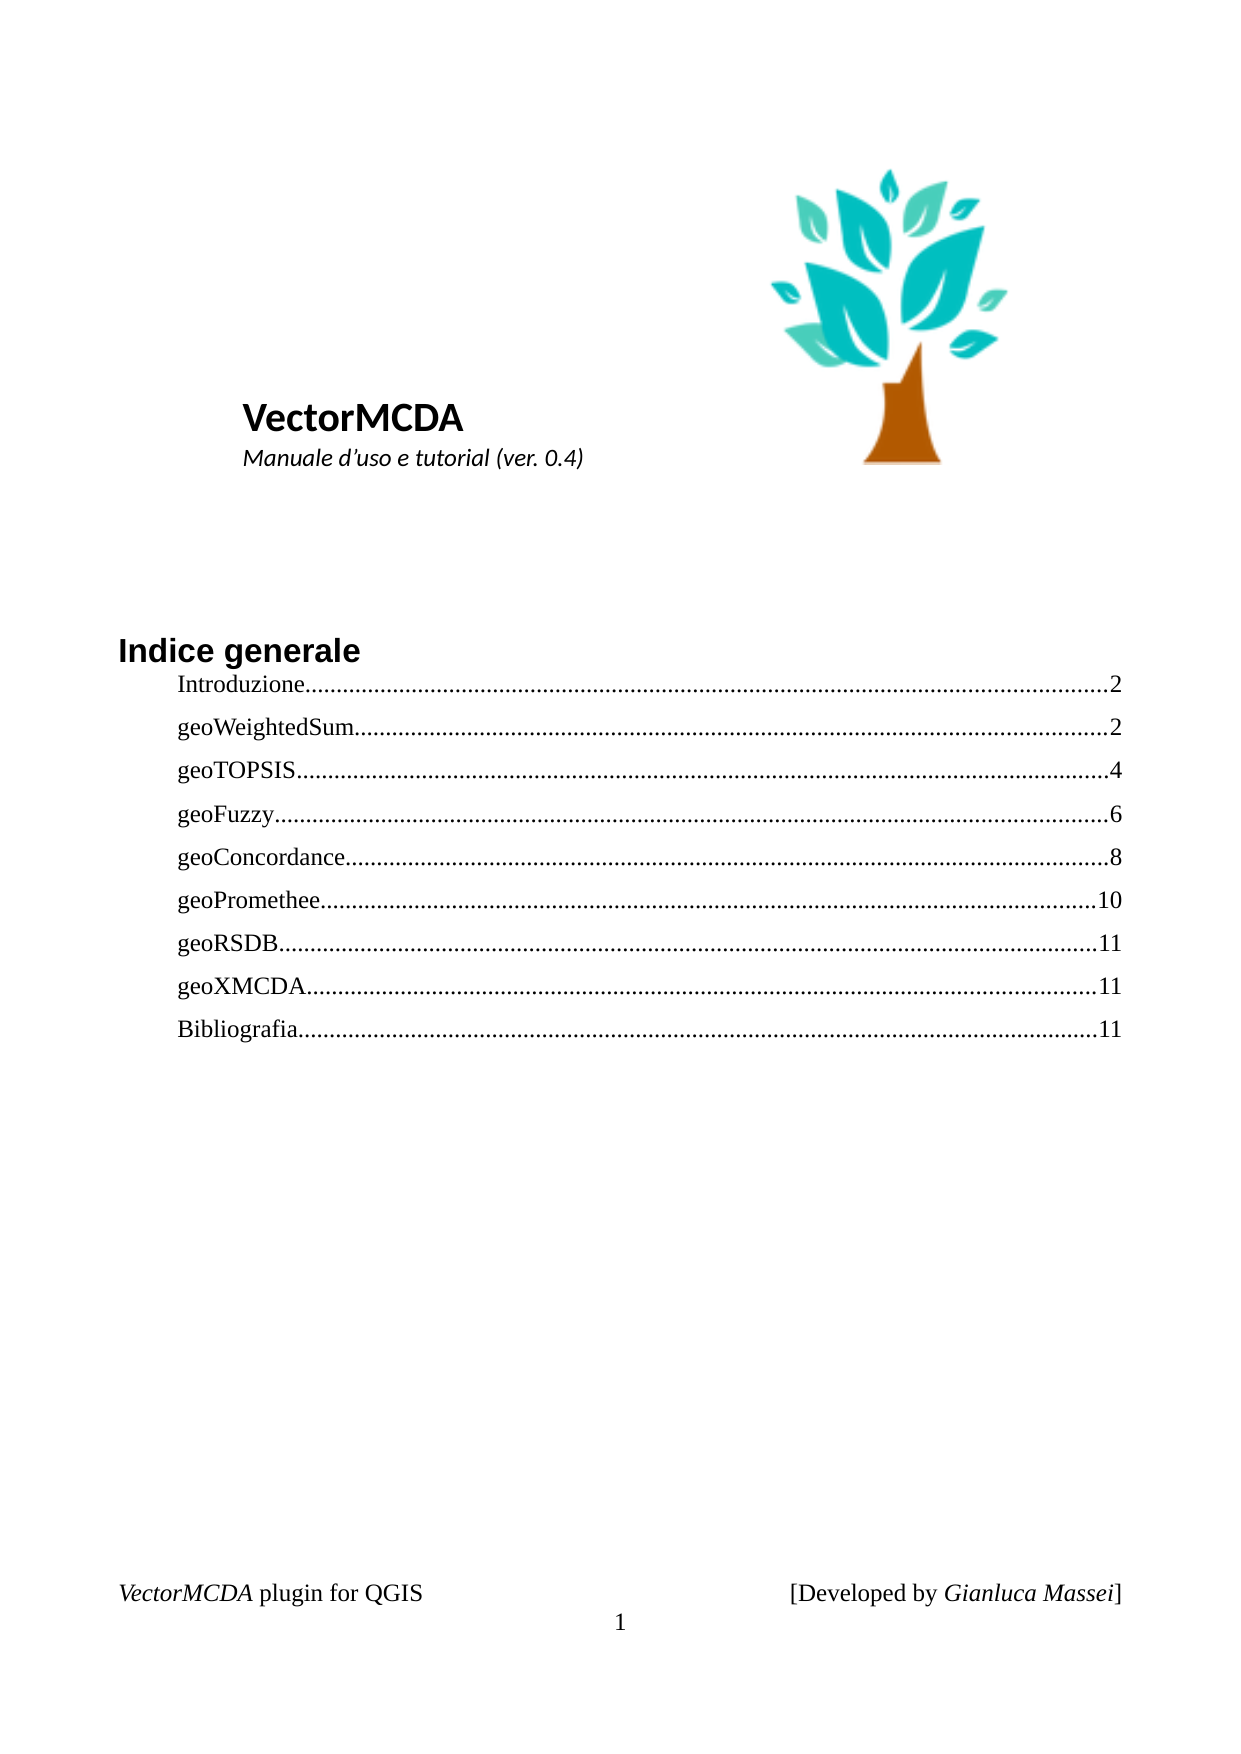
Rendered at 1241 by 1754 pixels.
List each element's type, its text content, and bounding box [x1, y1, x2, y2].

text geoRSDB 11 [177, 928, 1122, 957]
text geoFuzzy 6 [177, 799, 1122, 827]
text geoPromethee 10 [177, 885, 1122, 914]
table_header VectorMCDA Manuale d’uso e tutorial (ver. 0.4) [118, 156, 620, 499]
text geoXMCDA 11 [177, 971, 1122, 1000]
picture [742, 168, 1038, 465]
text Introduzione 2 [177, 669, 1122, 698]
text Bibliografia 11 [177, 1014, 1122, 1043]
text geoTOPSIS 4 [177, 756, 1122, 784]
text geoConcordance 8 [177, 842, 1122, 871]
subtitle Indice generale [118, 631, 1122, 669]
table_header [620, 156, 1122, 499]
text geoWeightedSum 2 [177, 712, 1122, 741]
